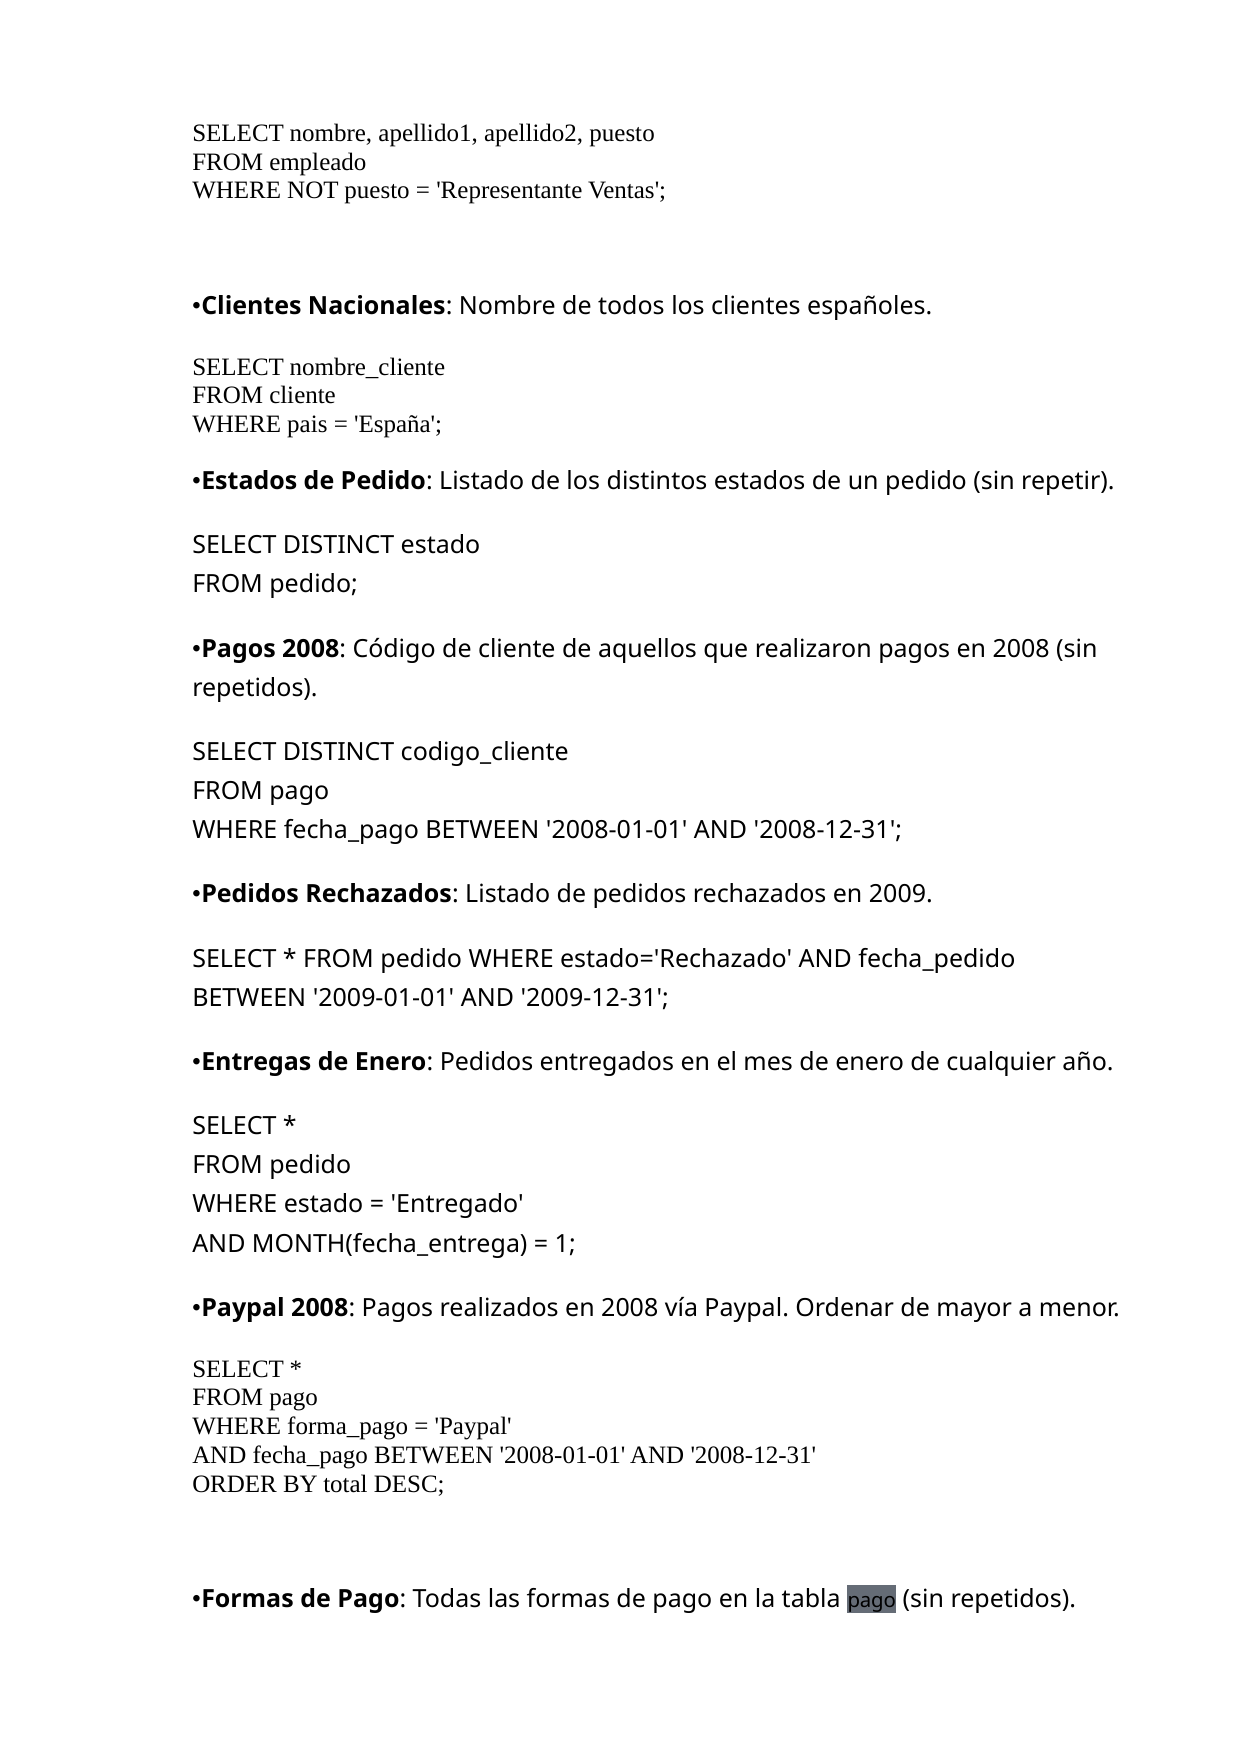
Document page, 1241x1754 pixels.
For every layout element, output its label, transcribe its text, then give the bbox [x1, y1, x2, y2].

list Pedidos Rechazados: Listado de pedidos rechazados en 2009. [118, 876, 1122, 910]
list Formas de Pago: Todas las formas de pago en la tabla pago (sin repetidos). [118, 1580, 1122, 1614]
list SELECT DISTINCT codigo_cliente FROM pago WHERE fecha_pago BETWEEN '2008-01-01' AND '2008-12-31'; [118, 734, 1122, 846]
list Estados de Pedido: Listado de los distintos estados de un pedido (sin repetir). [118, 463, 1122, 497]
list SELECT * FROM pedido WHERE estado = 'Entregado' AND MONTH(fecha_entrega) = 1; [118, 1108, 1122, 1259]
list SELECT DISTINCT estado FROM pedido; [118, 527, 1122, 600]
list Clientes Nacionales: Nombre de todos los clientes españoles. [118, 287, 1122, 321]
list SELECT nombre, apellido1, apellido2, puesto FROM empleado WHERE NOT puesto = 'Representante Ventas'; [118, 118, 1122, 204]
list SELECT nombre_cliente FROM cliente WHERE pais = 'España'; [118, 352, 1122, 438]
list SELECT * FROM pedido WHERE estado='Rechazado' AND fecha_pedido BETWEEN '2009-01-01' AND '2009-12-31'; [118, 940, 1122, 1013]
list Entregas de Enero: Pedidos entregados en el mes de enero de cualquier año. [118, 1044, 1122, 1078]
list Paypal 2008: Pagos realizados en 2008 vía Paypal. Ordenar de mayor a menor. [118, 1289, 1122, 1323]
list SELECT * FROM pago WHERE forma_pago = 'Paypal' AND fecha_pago BETWEEN '2008-01-01' AND '2008-12-31' ORDER BY total DESC; [118, 1354, 1122, 1497]
list Pagos 2008: Código de cliente de aquellos que realizaron pagos en 2008 (sin repetidos). [118, 630, 1122, 703]
